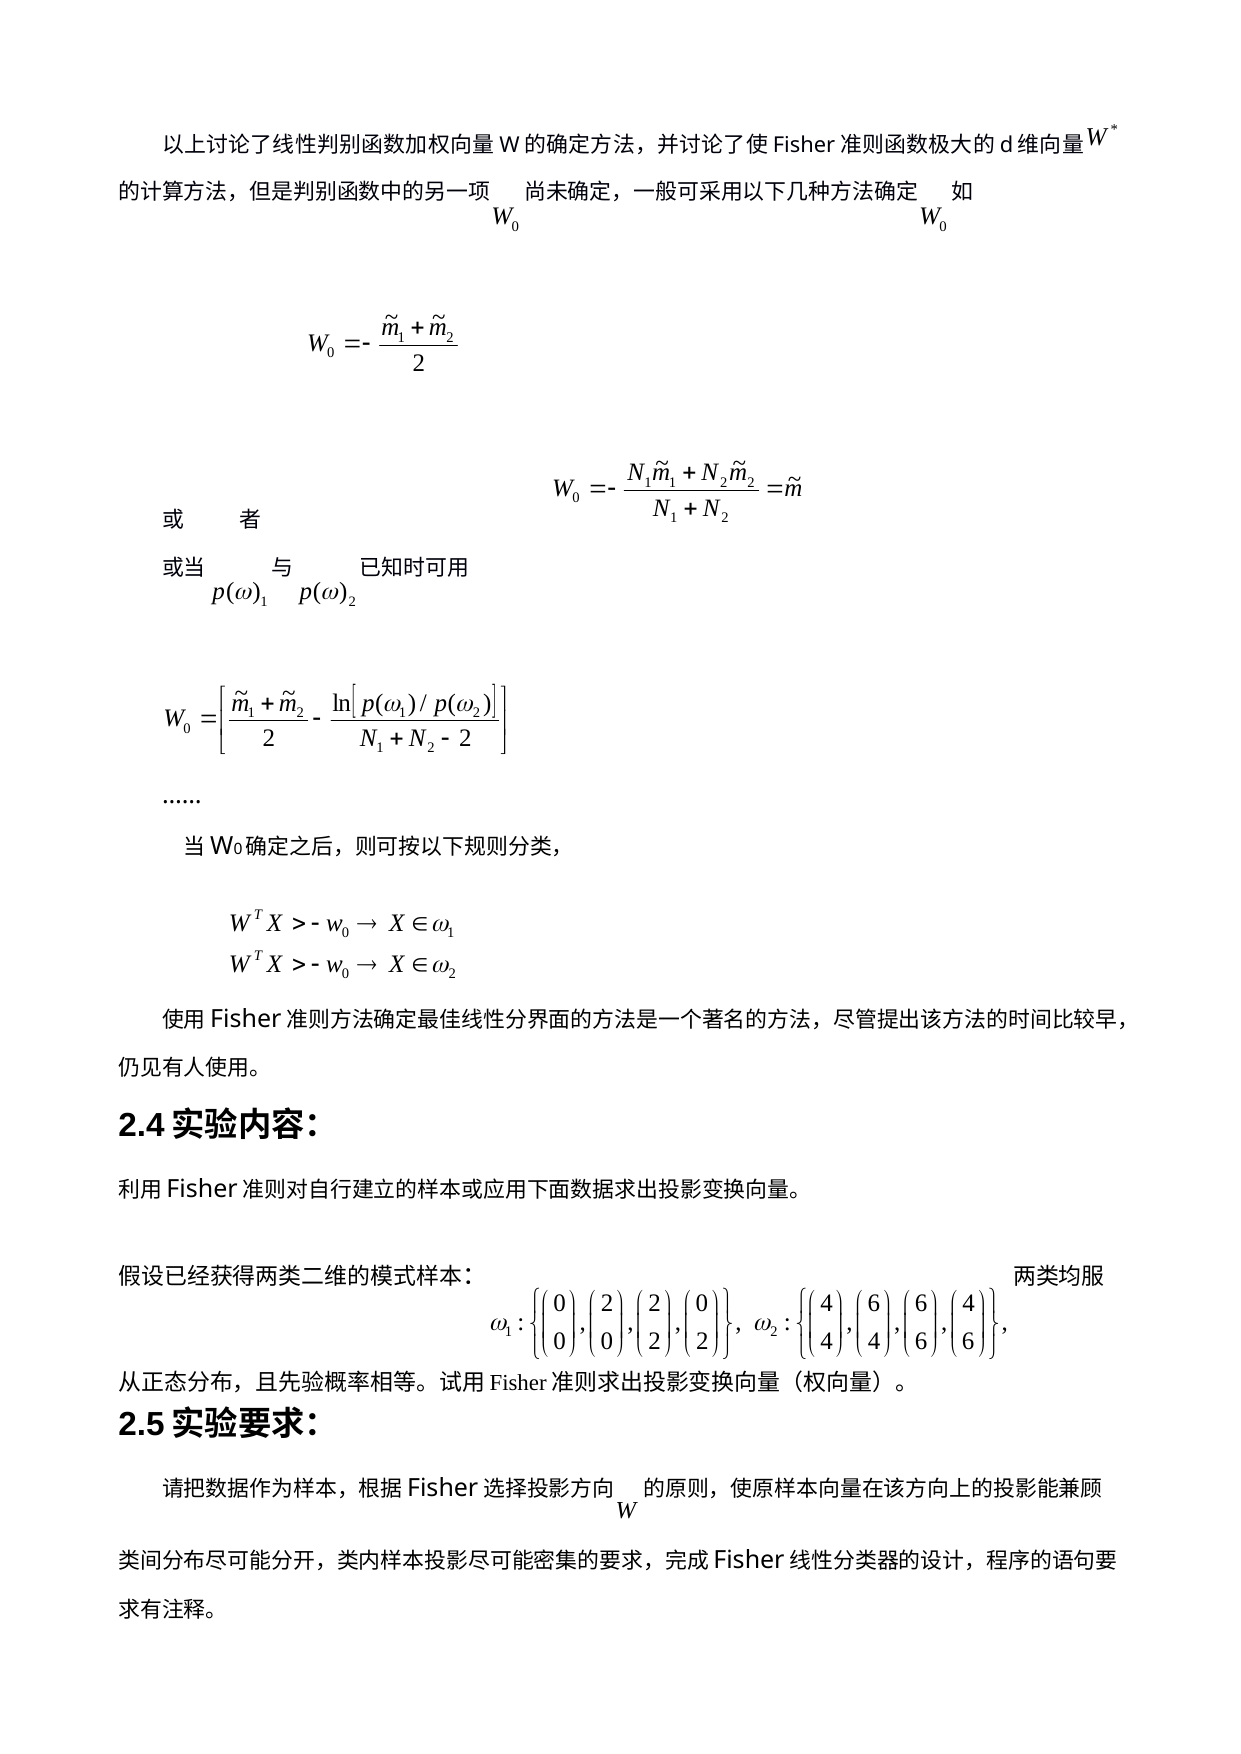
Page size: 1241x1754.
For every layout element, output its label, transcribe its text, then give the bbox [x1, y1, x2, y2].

text 请把数据作为样本，根据Fisher选择投影方向的原则，使原样本向量在该方向上的投影能兼顾类间分布尽可能分开，类内样本投影尽可能密集的要求，完成Fisher线性分类器的设计，程序的语句要求有注释。 [118, 1469, 1122, 1623]
text 假设已经获得两类二维的模式样本： 两类均服从正态分布，且先验概率相等。试用Fisher准则求出投影变换向量（权向量）。 [118, 1255, 1122, 1397]
text 以上讨论了线性判别函数加权向量W的确定方法，并讨论了使Fisher准则函数极大的d维向量 的计算方法，但是判别函数中的另一项尚未确定，一般可采用以下几种方法确定如 [118, 118, 1122, 237]
text …… [118, 776, 1122, 810]
text 当W0确定之后，则可按以下规则分类， 使用Fisher准则方法确定最佳线性分界面的方法是一个著名的方法，尽管提出该方法的时间比较早，仍见有人使用。 [118, 827, 1122, 1082]
text 2.4实验内容： [118, 1098, 1122, 1146]
text 利用Fisher准则对自行建立的样本或应用下面数据求出投影变换向量。 [118, 1170, 1122, 1204]
text 2.5实验要求： [118, 1397, 1122, 1445]
text 或者 或当与已知时可用 [118, 457, 1122, 610]
